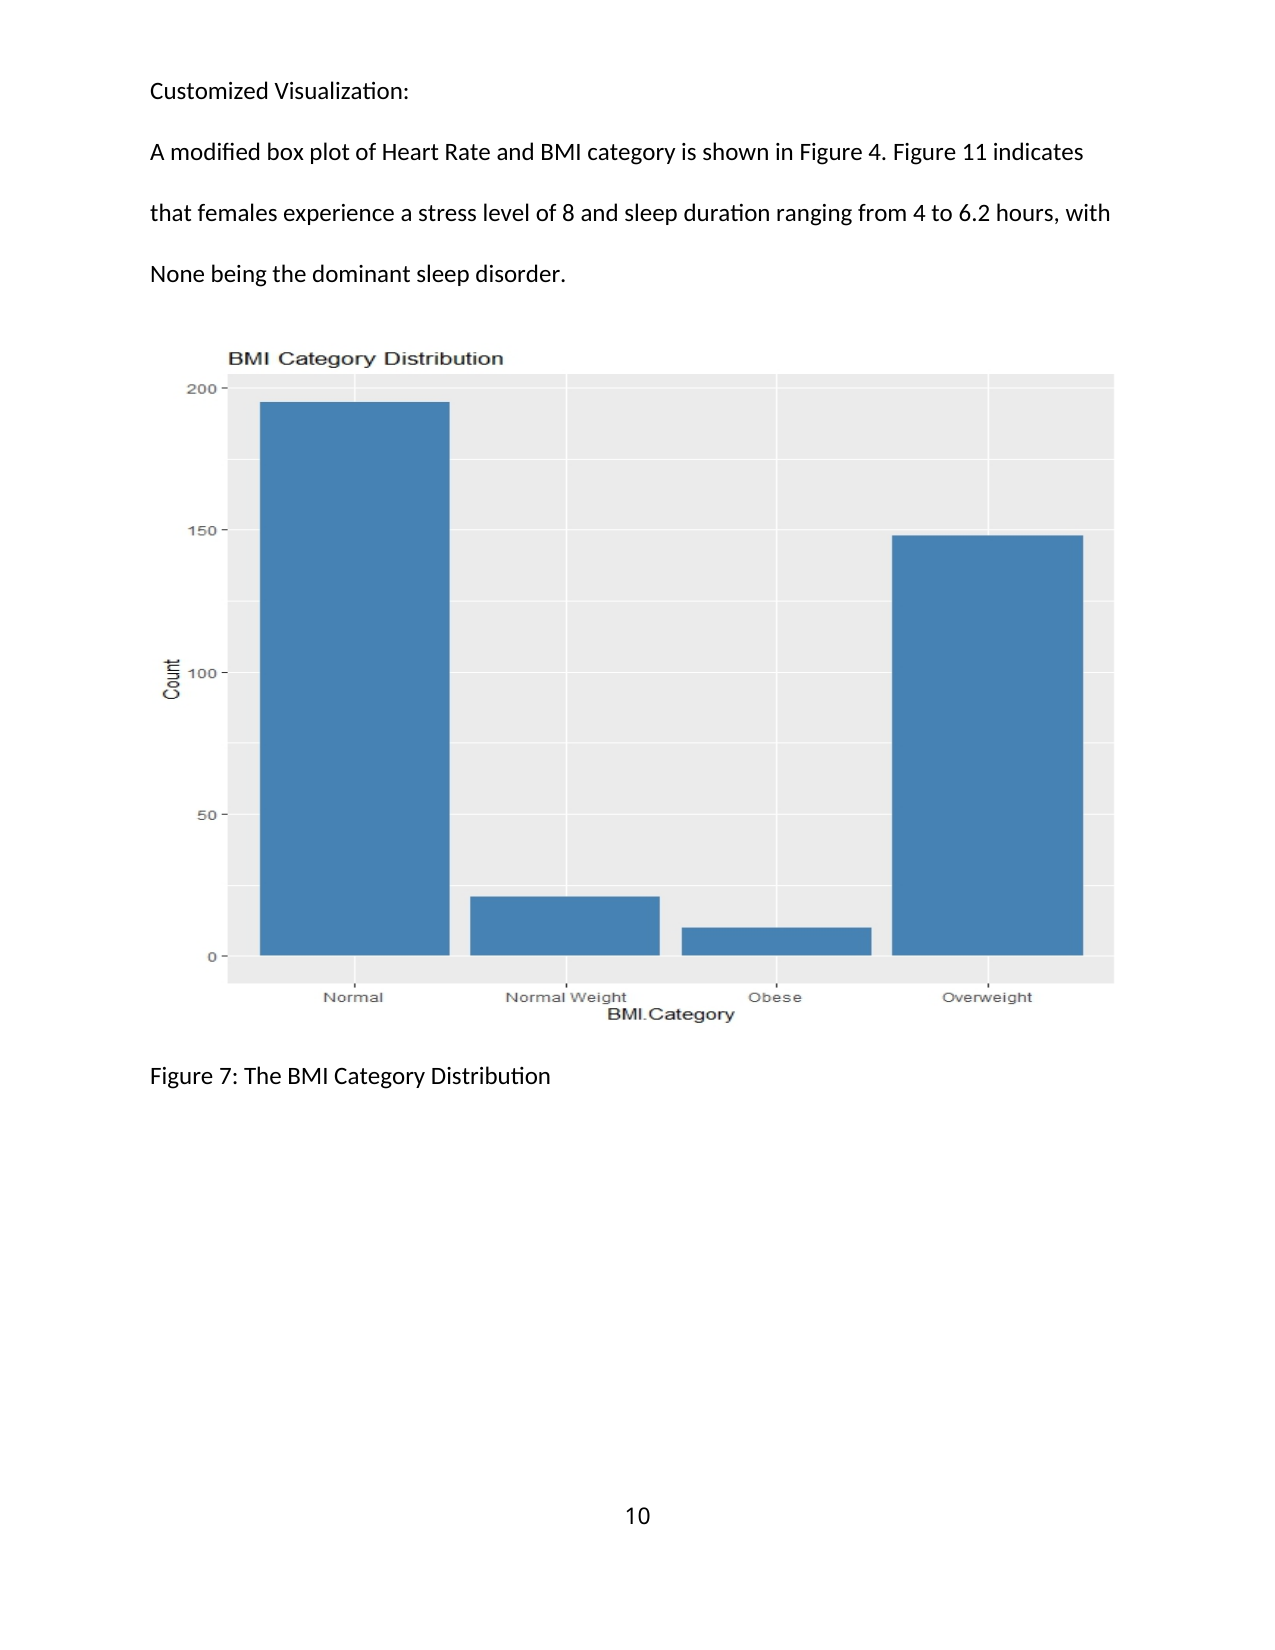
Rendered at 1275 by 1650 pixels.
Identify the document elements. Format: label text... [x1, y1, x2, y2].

text Customized Visualization: [150, 75, 1125, 106]
text A modified box plot of Heart Rate and BMI category is shown in Figure 4. Figure 11 indicates that females experience a stress level of 8 and sleep duration ranging from 4 to 6.2 hours, with None being the dominant sleep disorder. [150, 136, 1125, 289]
text Figure 7: The BMI Category Distribution [150, 1060, 1125, 1090]
